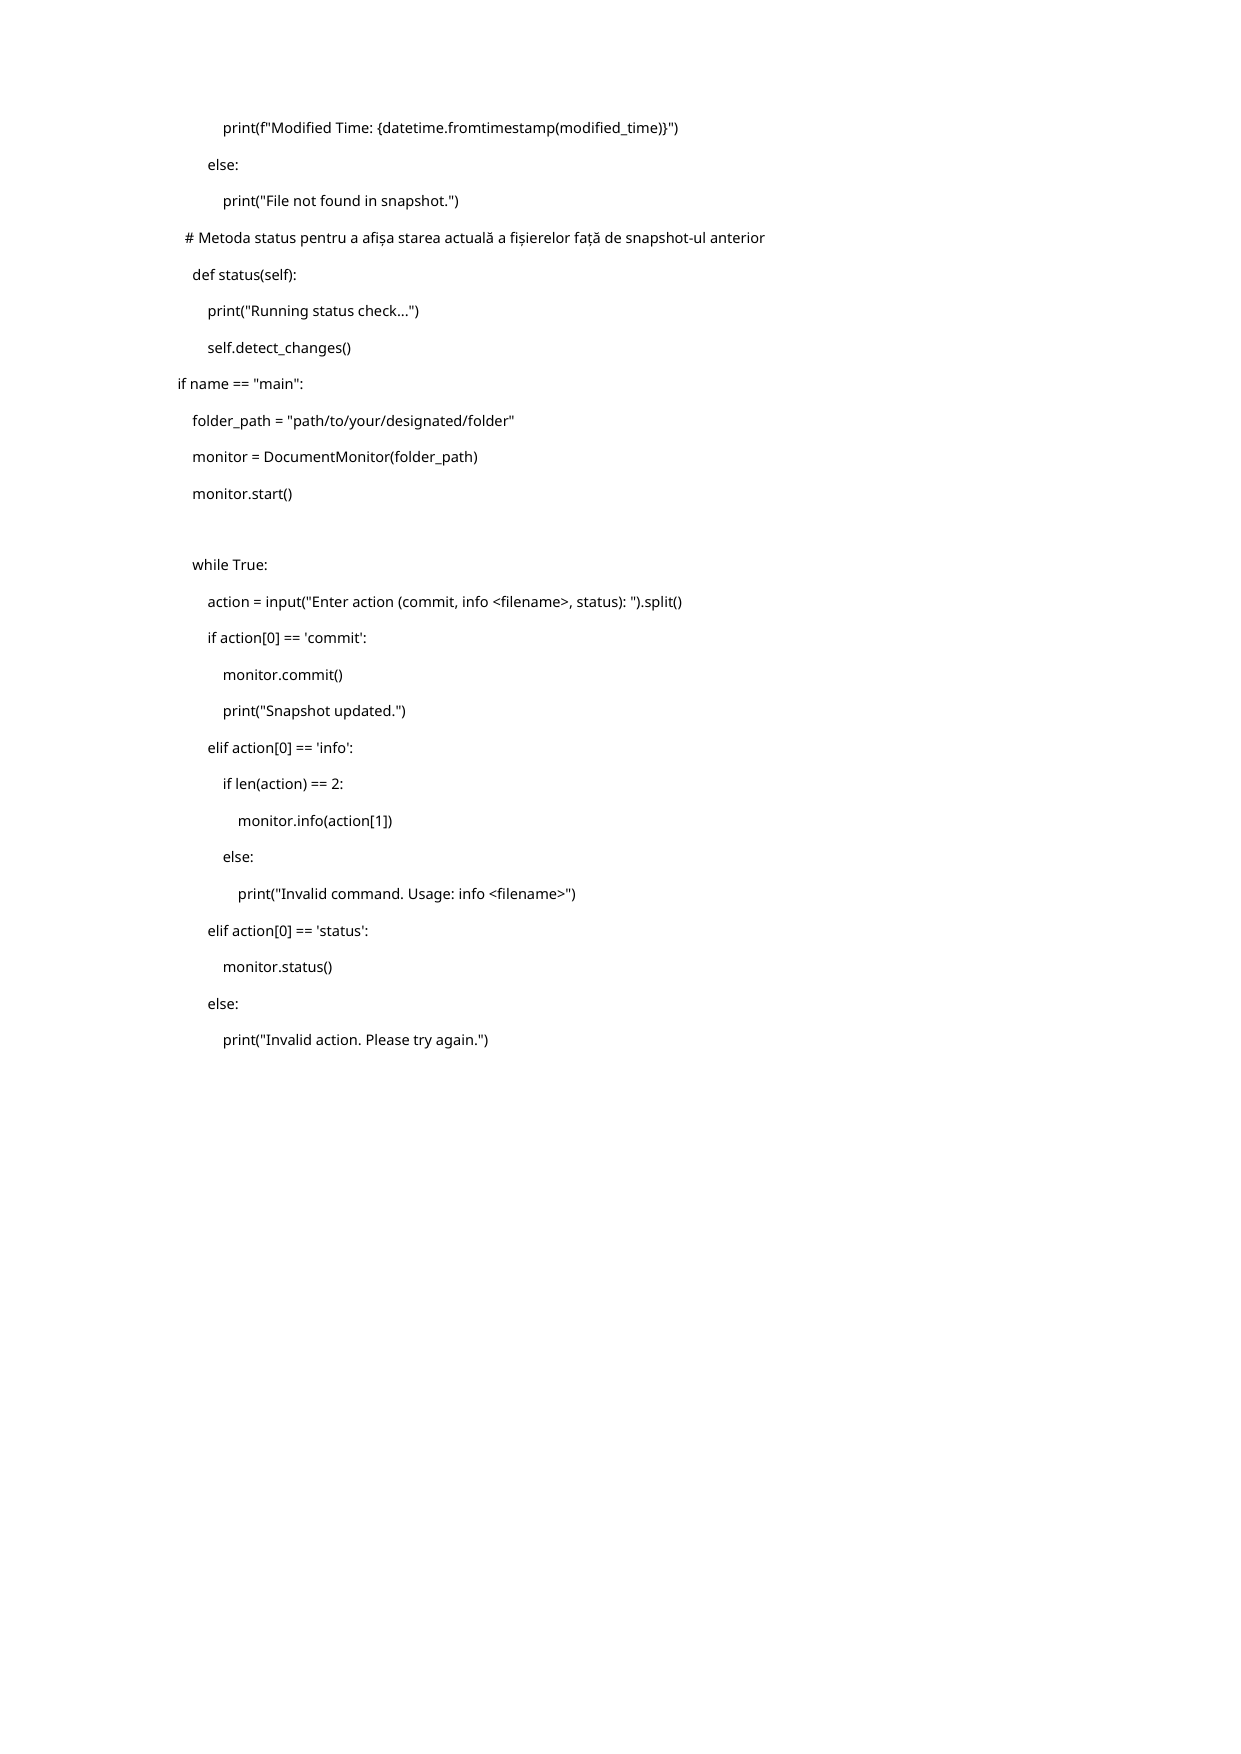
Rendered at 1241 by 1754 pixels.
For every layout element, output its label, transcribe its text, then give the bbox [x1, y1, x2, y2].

text else: [177, 847, 1152, 867]
text def status(self): [177, 264, 1152, 284]
text monitor.info(action[1]) [177, 811, 1152, 831]
text monitor = DocumentMonitor(folder_path) [177, 447, 1152, 467]
text print("Snapshot updated.") [177, 701, 1152, 721]
text action = input("Enter action (commit, info <filename>, status): ").split() [177, 591, 1152, 611]
text print("Running status check...") [177, 301, 1152, 321]
text if name == "main": [177, 374, 1152, 394]
text print("Invalid command. Usage: info <filename>") [177, 884, 1152, 904]
text while True: [177, 555, 1152, 575]
text elif action[0] == 'status': [177, 920, 1152, 940]
text print(f"Modified Time: {datetime.fromtimestamp(modified_time)}") [177, 118, 1152, 138]
text elif action[0] == 'info': [177, 738, 1152, 757]
text monitor.commit() [177, 664, 1152, 684]
text monitor.status() [177, 957, 1152, 977]
text else: [177, 993, 1152, 1013]
text print("File not found in snapshot.") [177, 191, 1152, 211]
text # Metoda status pentru a afișa starea actuală a fișierelor față de snapshot-ul anterior [177, 228, 1152, 248]
text folder_path = "path/to/your/designated/folder" [177, 411, 1152, 431]
text print("Invalid action. Please try again.") [177, 1030, 1152, 1050]
text self.detect_changes() [177, 337, 1152, 357]
text monitor.start() [177, 484, 1152, 504]
text if action[0] == 'commit': [177, 628, 1152, 648]
text if len(action) == 2: [177, 774, 1152, 794]
text else: [177, 155, 1152, 174]
